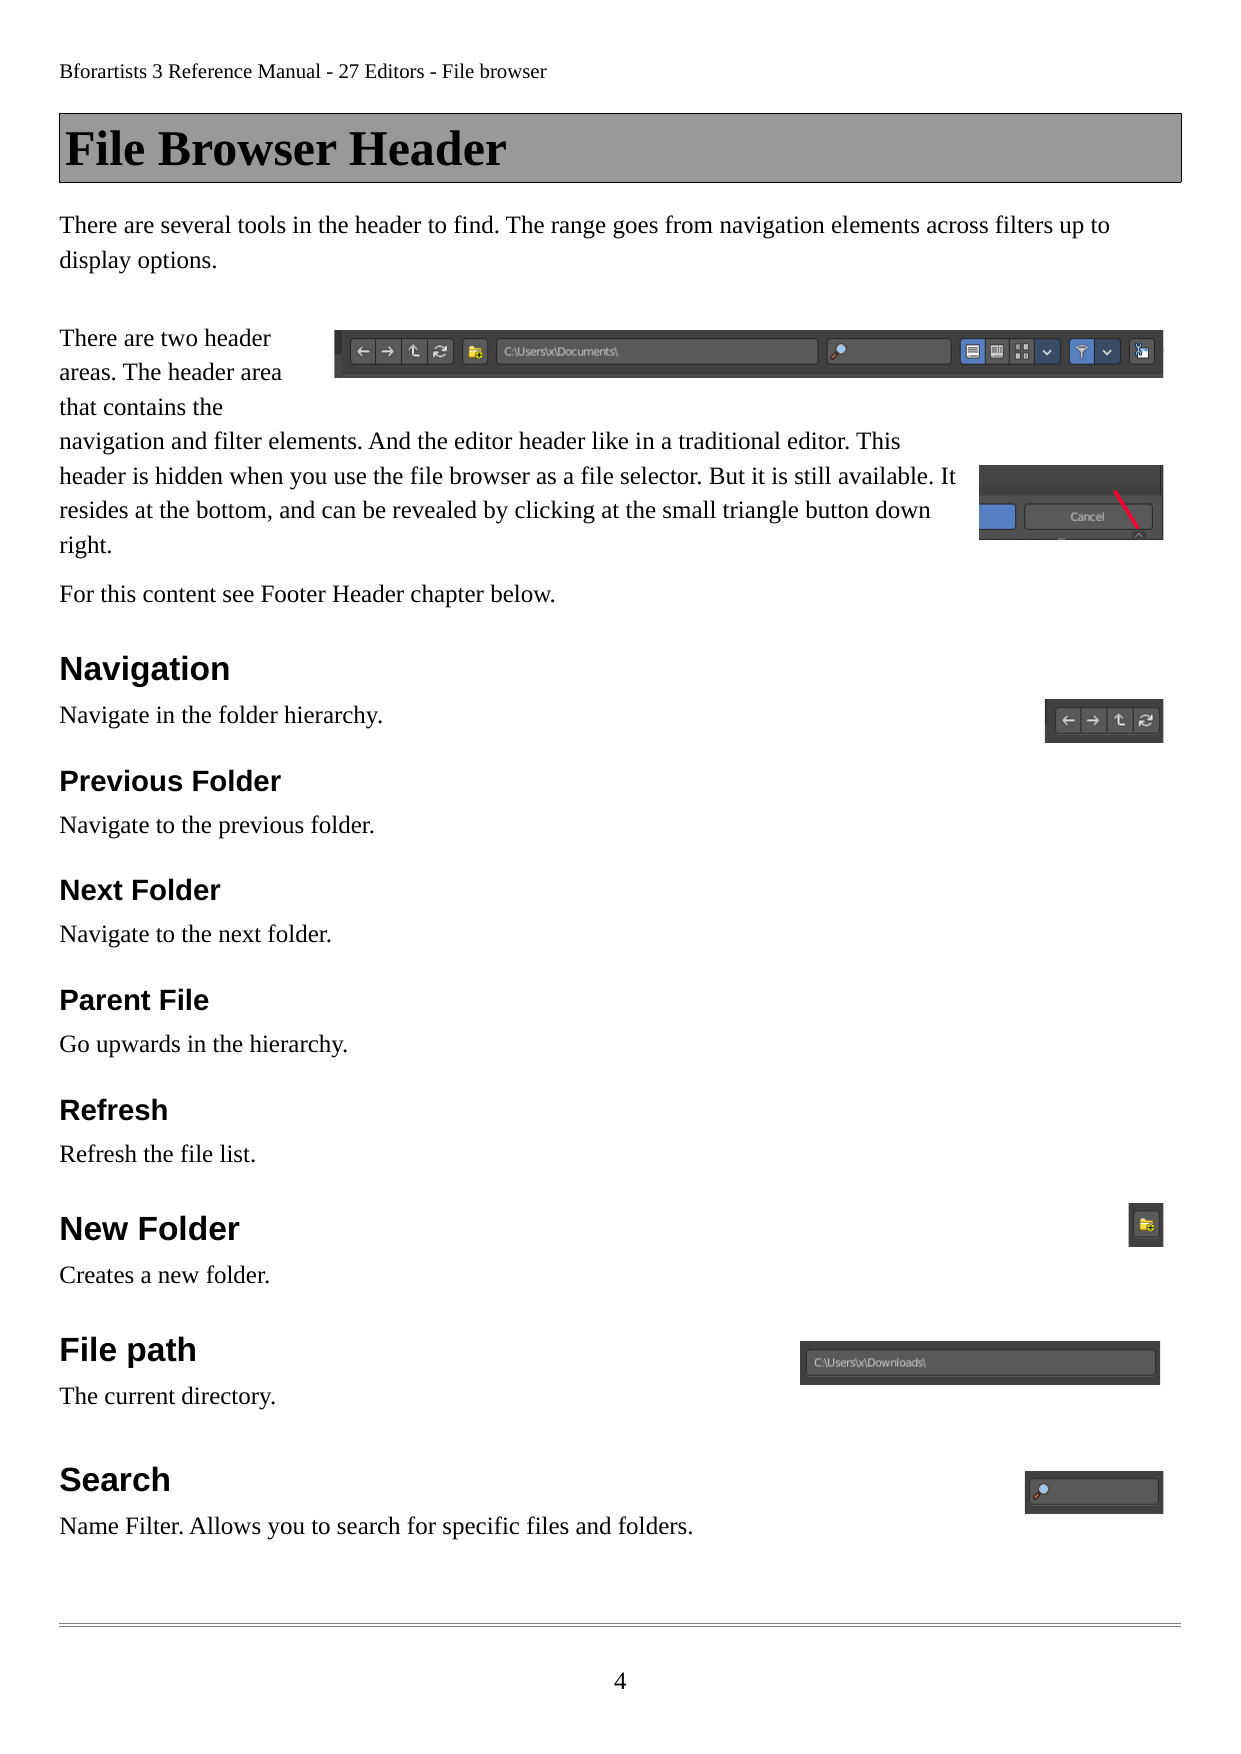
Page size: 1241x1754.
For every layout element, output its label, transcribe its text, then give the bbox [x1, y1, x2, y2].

subtitle Parent File [59, 983, 1181, 1017]
text Refresh the file list. [59, 1139, 1181, 1168]
subtitle Search [59, 1460, 1181, 1498]
picture [1128, 1203, 1164, 1247]
text The current directory. [59, 1381, 1181, 1410]
picture [334, 330, 1164, 378]
picture [979, 465, 1164, 540]
text Navigate to the next folder. [59, 919, 1181, 948]
table_header File Browser Header [60, 114, 1181, 182]
subtitle New Folder [59, 1209, 1181, 1248]
picture [1044, 699, 1164, 743]
picture [1024, 1471, 1164, 1514]
text There are several tools in the header to find. The range goes from navigation elements across filters up to display options. [59, 211, 1181, 274]
text Creates a new folder. [59, 1260, 1181, 1289]
subtitle Navigation [59, 649, 1181, 687]
text Go upwards in the hierarchy. [59, 1029, 1181, 1058]
subtitle Next Folder [59, 873, 1181, 907]
subtitle File path [59, 1330, 1181, 1369]
picture [800, 1341, 1161, 1385]
text For this content see Footer Header chapter below. [59, 579, 1181, 607]
text Navigate to the previous folder. [59, 810, 1181, 838]
subtitle Previous Folder [59, 763, 1181, 797]
subtitle Refresh [59, 1093, 1181, 1127]
text Name Filter. Allows you to search for specific files and folders. [59, 1511, 1181, 1540]
text There are two header areas. The header area that contains the navigation and filter elements. And the editor header like in a traditional editor. This header is hidden when you use the file browser as a file selector. But it is still available. It resides at the bottom, and can be revealed by clicking at the small triangle button down right. [59, 323, 1181, 558]
text Navigate in the folder hierarchy. [59, 700, 1044, 728]
